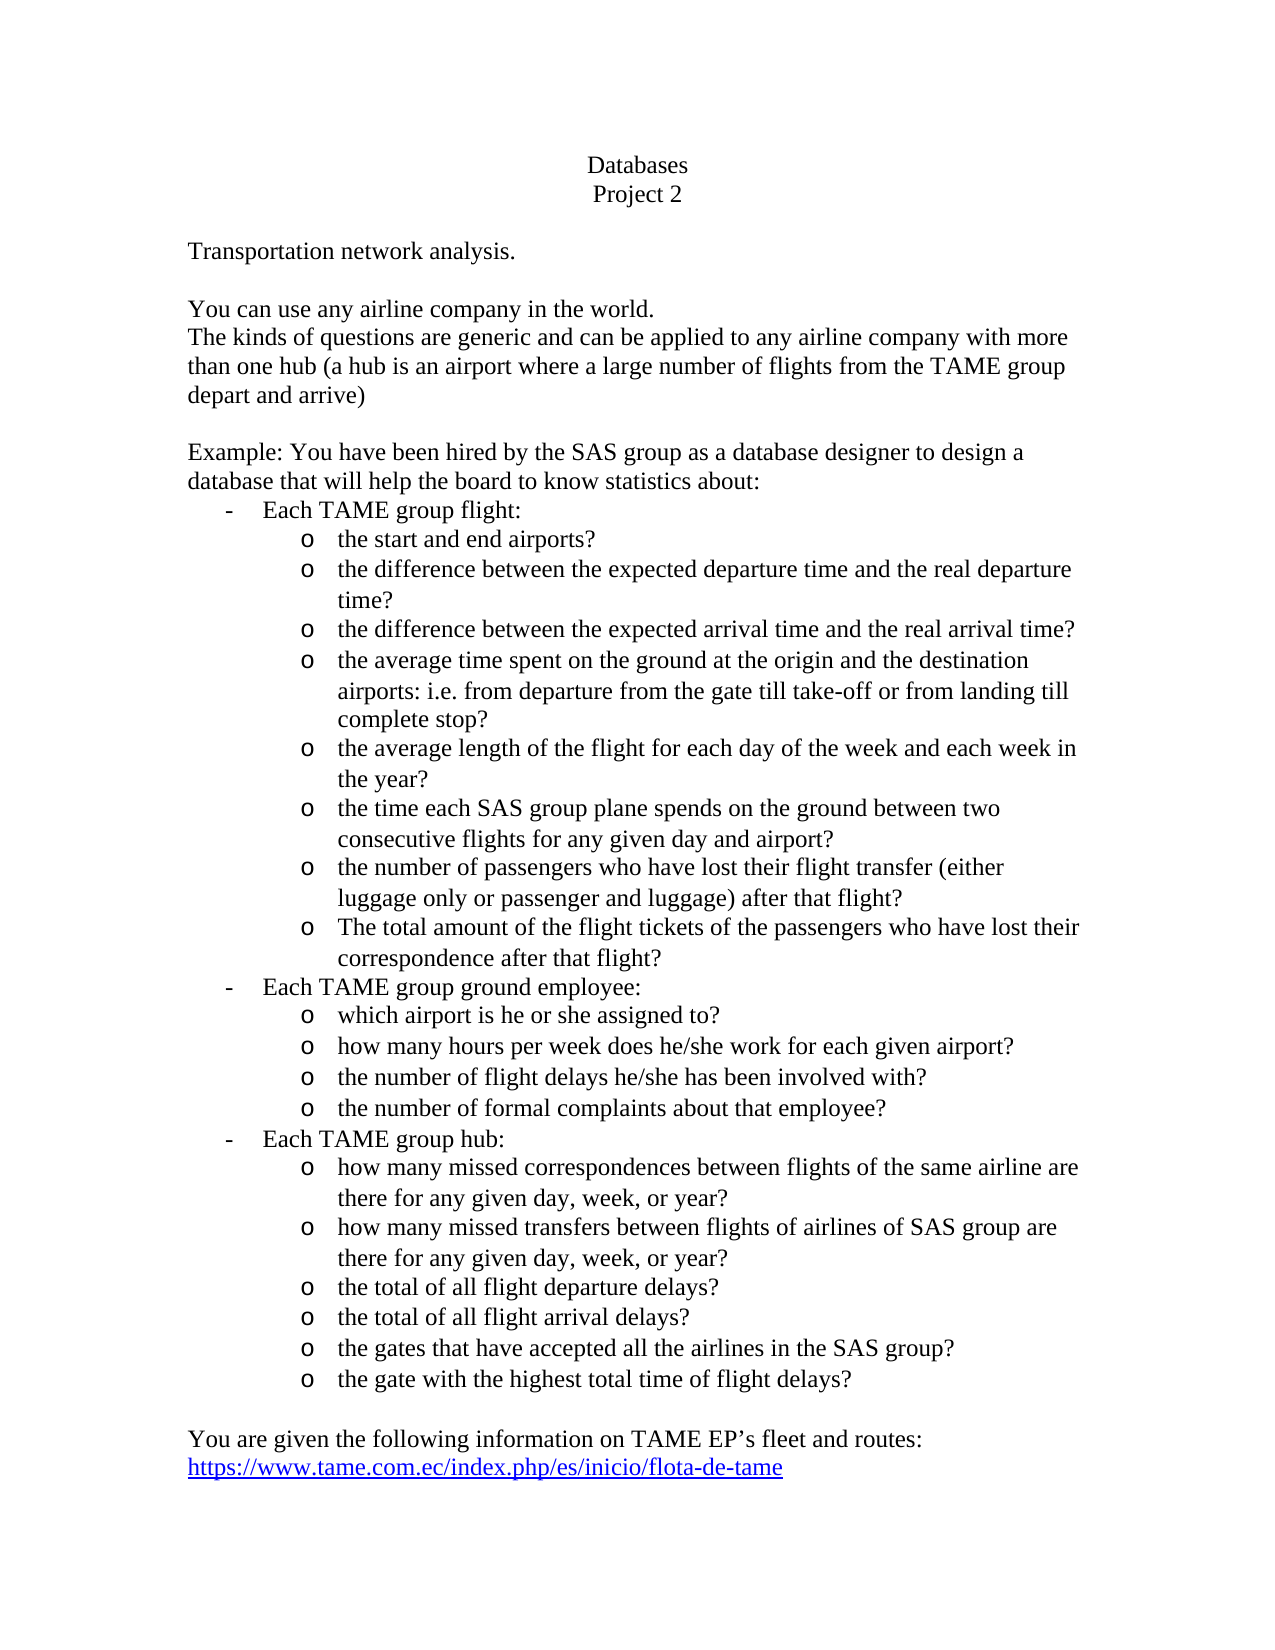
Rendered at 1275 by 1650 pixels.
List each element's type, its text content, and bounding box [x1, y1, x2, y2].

text You can use any airline company in the world. [187, 294, 1087, 322]
text Transportation network analysis. [187, 236, 1087, 265]
list the difference between the expected arrival time and the real arrival time? [300, 614, 1087, 645]
list the number of flight delays he/she has been involved with? [300, 1062, 1087, 1093]
list The total amount of the flight tickets of the passengers who have lost their correspondence after that flight? [300, 912, 1087, 972]
text The kinds of questions are generic and can be applied to any airline company with more than one hub (a hub is an airport where a large number of flights from the TAME group depart and arrive) [187, 322, 1087, 409]
list how many hours per week does he/she work for each given airport? [300, 1031, 1087, 1062]
list the number of passengers who have lost their flight transfer (either luggage only or passenger and luggage) after that flight? [300, 852, 1087, 912]
list Each TAME group ground employee: [225, 972, 1087, 1000]
list the time each SAS group plane spends on the ground between two consecutive flights for any given day and airport? [300, 793, 1087, 852]
list the total of all flight departure delays? [300, 1272, 1087, 1302]
list the average time spent on the ground at the origin and the destination airports: i.e. from departure from the gate till take-off or from landing till complete stop? [300, 645, 1087, 733]
list Each TAME group flight: [225, 495, 1087, 524]
list Each TAME group hub: [225, 1124, 1087, 1152]
text https://www.tame.com.ec/index.php/es/inicio/flota-de-tame [187, 1452, 1087, 1481]
text You are given the following information on TAME EP’s fleet and routes: [187, 1424, 1087, 1452]
text Example: You have been hired by the SAS group as a database designer to design a database that will help the board to know statistics about: [187, 437, 1087, 495]
list the difference between the expected departure time and the real departure time? [300, 554, 1087, 614]
list which airport is he or she assigned to? [300, 1000, 1087, 1031]
list how many missed correspondences between flights of the same airline are there for any given day, week, or year? [300, 1152, 1087, 1212]
list the number of formal complaints about that employee? [300, 1093, 1087, 1124]
text Databases [187, 150, 1087, 179]
list how many missed transfers between flights of airlines of SAS group are there for any given day, week, or year? [300, 1212, 1087, 1272]
list the start and end airports? [300, 524, 1087, 554]
text Project 2 [187, 179, 1087, 207]
list the gate with the highest total time of flight delays? [300, 1364, 1087, 1395]
list the total of all flight arrival delays? [300, 1302, 1087, 1333]
list the average length of the flight for each day of the week and each week in the year? [300, 733, 1087, 793]
list the gates that have accepted all the airlines in the SAS group? [300, 1333, 1087, 1364]
